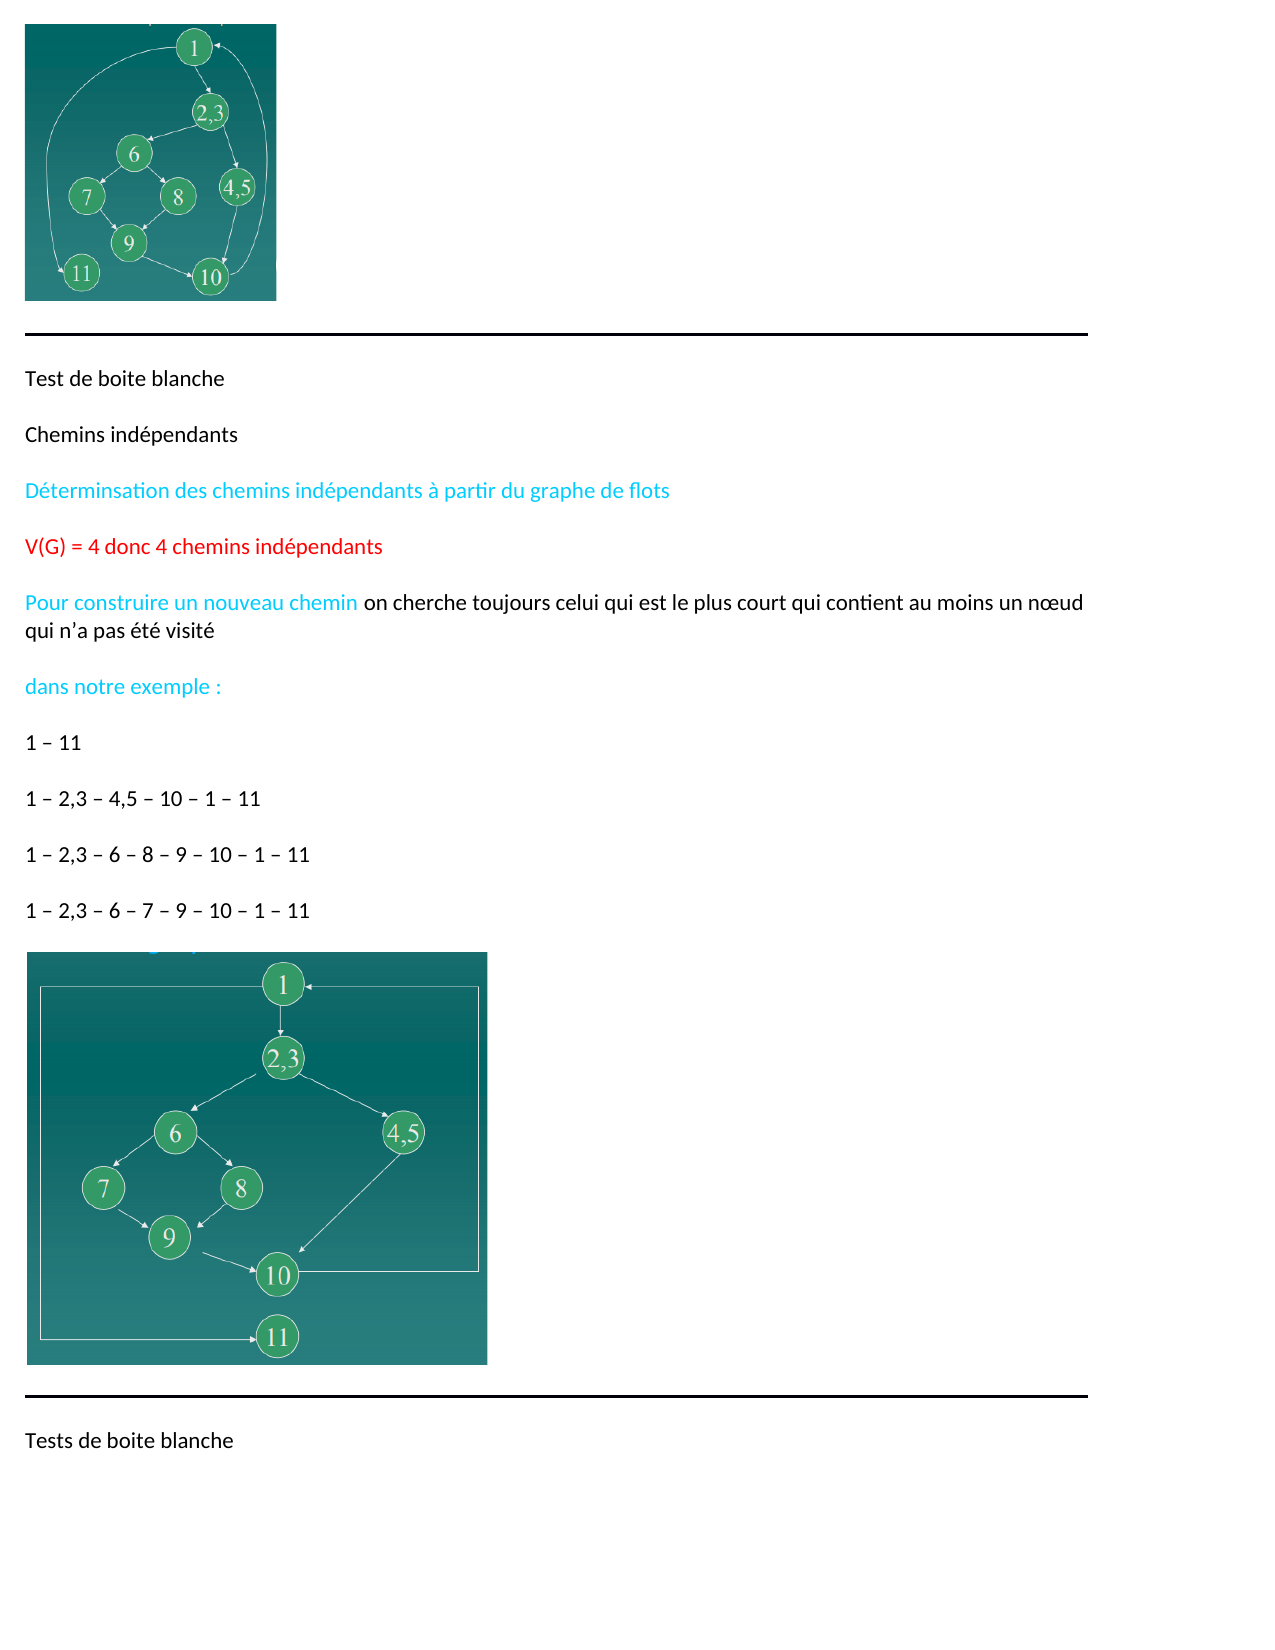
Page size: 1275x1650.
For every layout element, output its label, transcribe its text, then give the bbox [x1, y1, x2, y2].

text Tests de boite blanche [25, 1427, 1088, 1454]
text 1 – 2,3 – 6 – 8 – 9 – 10 – 1 – 11 [25, 841, 1088, 869]
text Test de boite blanche [25, 364, 1088, 392]
text Pour construire un nouveau chemin on cherche toujours celui qui est le plus court qui contient au moins un nœud qui n’a pas été visité [25, 588, 1088, 644]
picture [24, 952, 488, 1365]
text dans notre exemple : [25, 672, 1088, 701]
text V(G) = 4 donc 4 chemins indépendants [25, 532, 1088, 560]
text 1 – 2,3 – 6 – 7 – 9 – 10 – 1 – 11 [25, 897, 1088, 925]
text 1 – 11 [25, 728, 1088, 757]
text Chemins indépendants [25, 420, 1088, 448]
text 1 – 2,3 – 4,5 – 10 – 1 – 11 [25, 784, 1088, 813]
picture [24, 24, 277, 302]
text Déterminsation des chemins indépendants à partir du graphe de flots [25, 476, 1088, 504]
